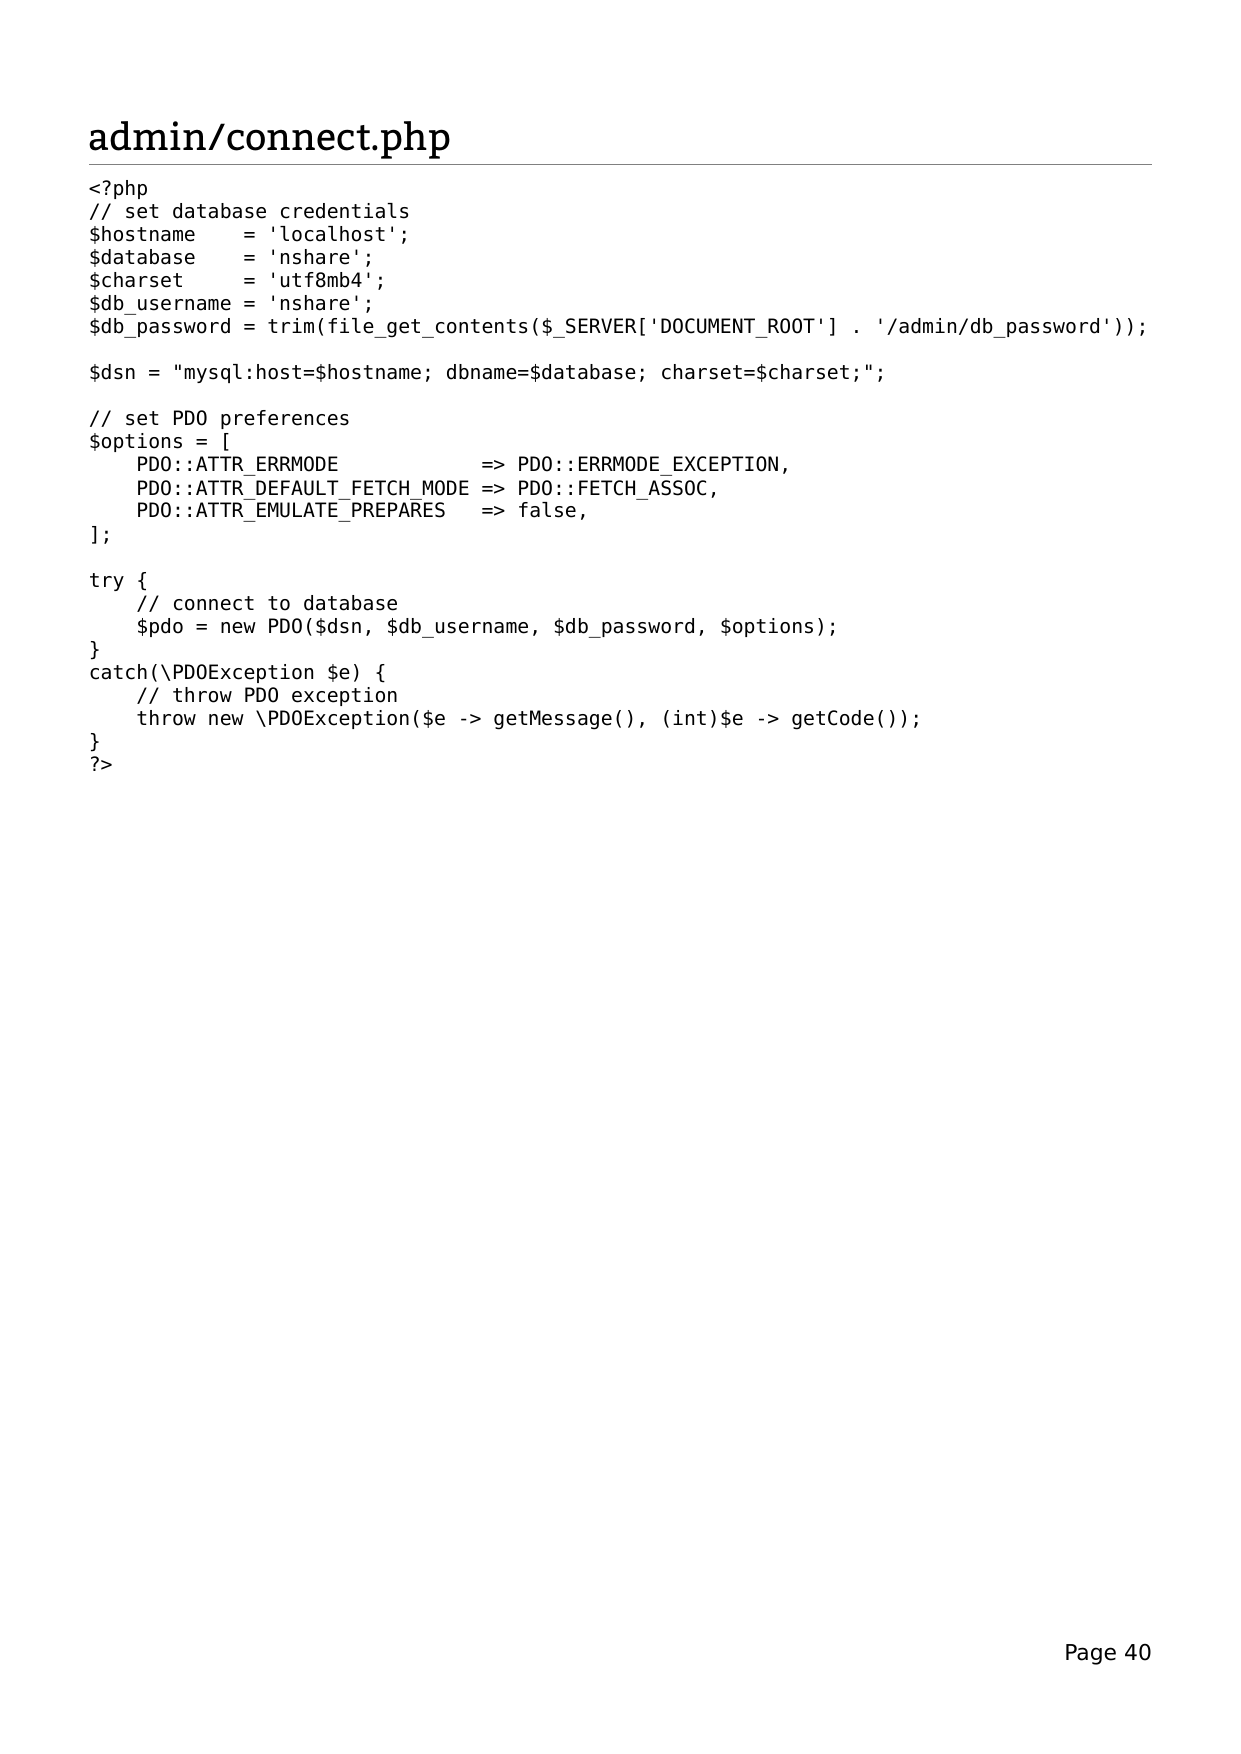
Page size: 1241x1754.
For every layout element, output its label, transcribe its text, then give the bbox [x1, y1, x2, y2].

text $dsn = "mysql:host=$hostname; dbname=$database; charset=$charset;"; [88, 361, 1152, 384]
text throw new \PDOException($e -> getMessage(), (int)$e -> getCode()); [88, 707, 1152, 730]
text catch(\PDOException $e) { [88, 661, 1152, 684]
text PDO::ATTR_DEFAULT_FETCH_MODE => PDO::FETCH_ASSOC, [88, 477, 1152, 499]
text } [88, 638, 1152, 661]
text $database = 'nshare'; [88, 246, 1152, 269]
text try { [88, 569, 1152, 592]
text $options = [ [88, 431, 1152, 453]
text // set PDO preferences [88, 407, 1152, 431]
text // throw PDO exception [88, 684, 1152, 707]
text $db_username = 'nshare'; [88, 292, 1152, 315]
text PDO::ATTR_EMULATE_PREPARES => false, [88, 499, 1152, 523]
subtitle admin/connect.php [88, 113, 1152, 165]
text PDO::ATTR_ERRMODE => PDO::ERRMODE_EXCEPTION, [88, 453, 1152, 477]
text $charset = 'utf8mb4'; [88, 269, 1152, 292]
text ?> [88, 753, 1152, 776]
text ]; [88, 523, 1152, 546]
text // set database credentials [88, 200, 1152, 223]
text $pdo = new PDO($dsn, $db_username, $db_password, $options); [88, 615, 1152, 638]
text // connect to database [88, 592, 1152, 615]
text $hostname = 'localhost'; [88, 223, 1152, 246]
text } [88, 730, 1152, 753]
text $db_password = trim(file_get_contents($_SERVER['DOCUMENT_ROOT'] . '/admin/db_password')); [88, 315, 1152, 338]
text <?php [88, 177, 1152, 200]
